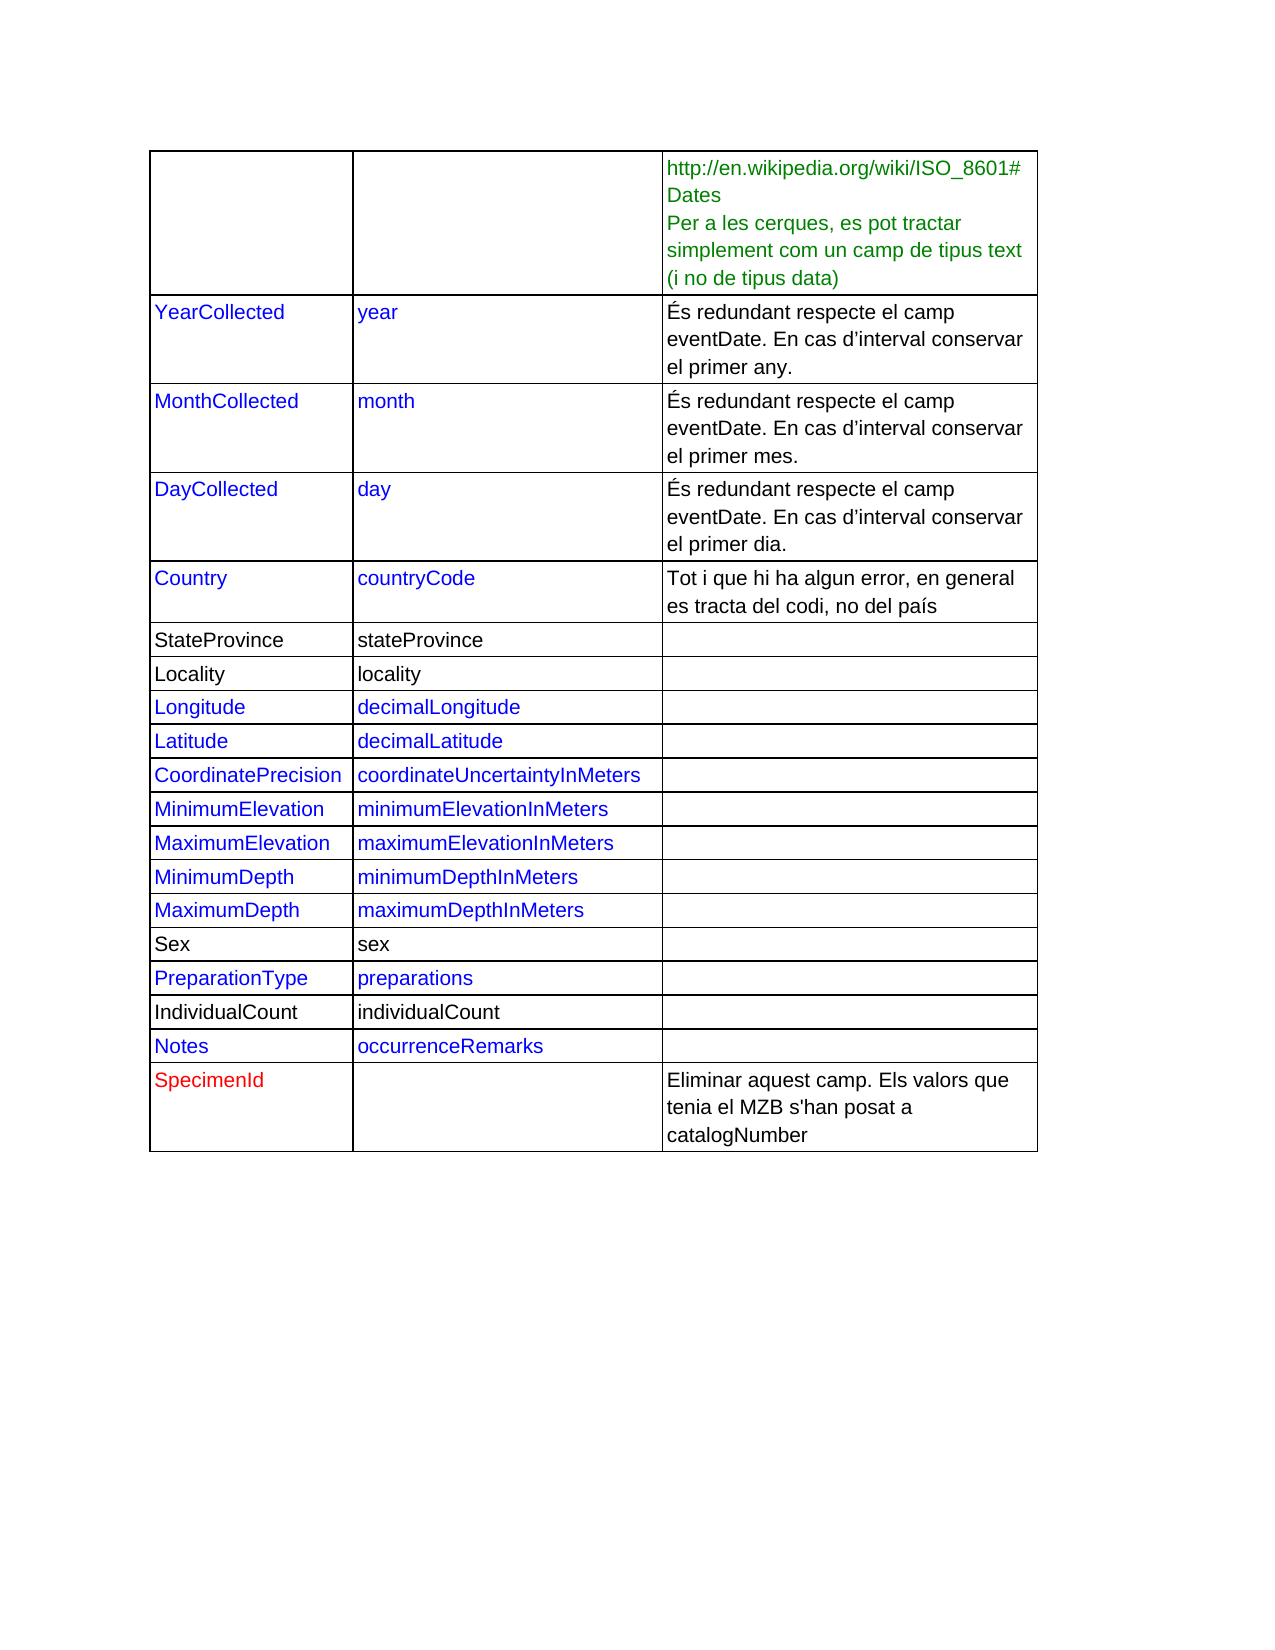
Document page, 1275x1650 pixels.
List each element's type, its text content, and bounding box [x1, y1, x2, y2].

table_cell preparations [354, 962, 662, 994]
table_cell occurrenceRemarks [354, 1030, 662, 1062]
table_cell PreparationType [151, 962, 352, 994]
table_cell IndividualCount [151, 996, 352, 1028]
table_cell [663, 1030, 1037, 1062]
table_cell maximumElevationInMeters [354, 827, 662, 859]
table_cell decimalLatitude [354, 725, 662, 757]
table_cell CoordinatePrecision [151, 759, 352, 791]
table_cell minimumDepthInMeters [354, 860, 662, 893]
table_cell [663, 657, 1037, 689]
table_cell [663, 623, 1037, 656]
table_cell Locality [151, 657, 352, 689]
table_cell http://en.wikipedia.org/wiki/ISO_8601#Dates Per a les cerques, es pot tractar simplement com un camp de tipus text (i no de tipus data) [663, 152, 1037, 294]
table_cell Notes [151, 1030, 352, 1062]
table_cell [663, 894, 1037, 926]
table_cell És redundant respecte el camp eventDate. En cas d’interval conservar el primer any. [663, 296, 1037, 383]
table_cell [663, 793, 1037, 825]
table_cell month [354, 384, 662, 472]
table_cell locality [354, 657, 662, 689]
table_cell day [354, 473, 662, 560]
table_cell MinimumDepth [151, 860, 352, 893]
table_cell Tot i que hi ha algun error, en general es tracta del codi, no del país [663, 562, 1037, 622]
table_cell [663, 996, 1037, 1028]
table_cell Sex [151, 928, 352, 960]
table_cell individualCount [354, 996, 662, 1028]
table_cell [354, 152, 662, 294]
table_cell [354, 1063, 662, 1151]
table_cell Longitude [151, 691, 352, 723]
table_cell [663, 962, 1037, 994]
table_cell [663, 759, 1037, 791]
table_cell [663, 691, 1037, 723]
table_cell decimalLongitude [354, 691, 662, 723]
table_cell MaximumDepth [151, 894, 352, 926]
table_cell coordinateUncertaintyInMeters [354, 759, 662, 791]
table_cell MaximumElevation [151, 827, 352, 859]
table_cell YearCollected [151, 296, 352, 383]
table_cell year [354, 296, 662, 383]
table_cell És redundant respecte el camp eventDate. En cas d’interval conservar el primer dia. [663, 473, 1037, 560]
table_cell MinimumElevation [151, 793, 352, 825]
table_cell [663, 827, 1037, 859]
table_cell sex [354, 928, 662, 960]
table_cell MonthCollected [151, 384, 352, 472]
table_cell StateProvince [151, 623, 352, 656]
table_cell DayCollected [151, 473, 352, 560]
table_cell [663, 928, 1037, 960]
table_cell countryCode [354, 562, 662, 622]
table_cell SpecimenId [151, 1063, 352, 1151]
table_cell maximumDepthInMeters [354, 894, 662, 926]
table_cell [151, 152, 352, 294]
table_cell [663, 725, 1037, 757]
table_cell Latitude [151, 725, 352, 757]
table_cell [663, 860, 1037, 893]
table_cell Country [151, 562, 352, 622]
table_cell minimumElevationInMeters [354, 793, 662, 825]
table_cell És redundant respecte el camp eventDate. En cas d’interval conservar el primer mes. [663, 384, 1037, 472]
table_cell stateProvince [354, 623, 662, 656]
table_cell Eliminar aquest camp. Els valors que tenia el MZB s'han posat a catalogNumber [663, 1063, 1037, 1151]
